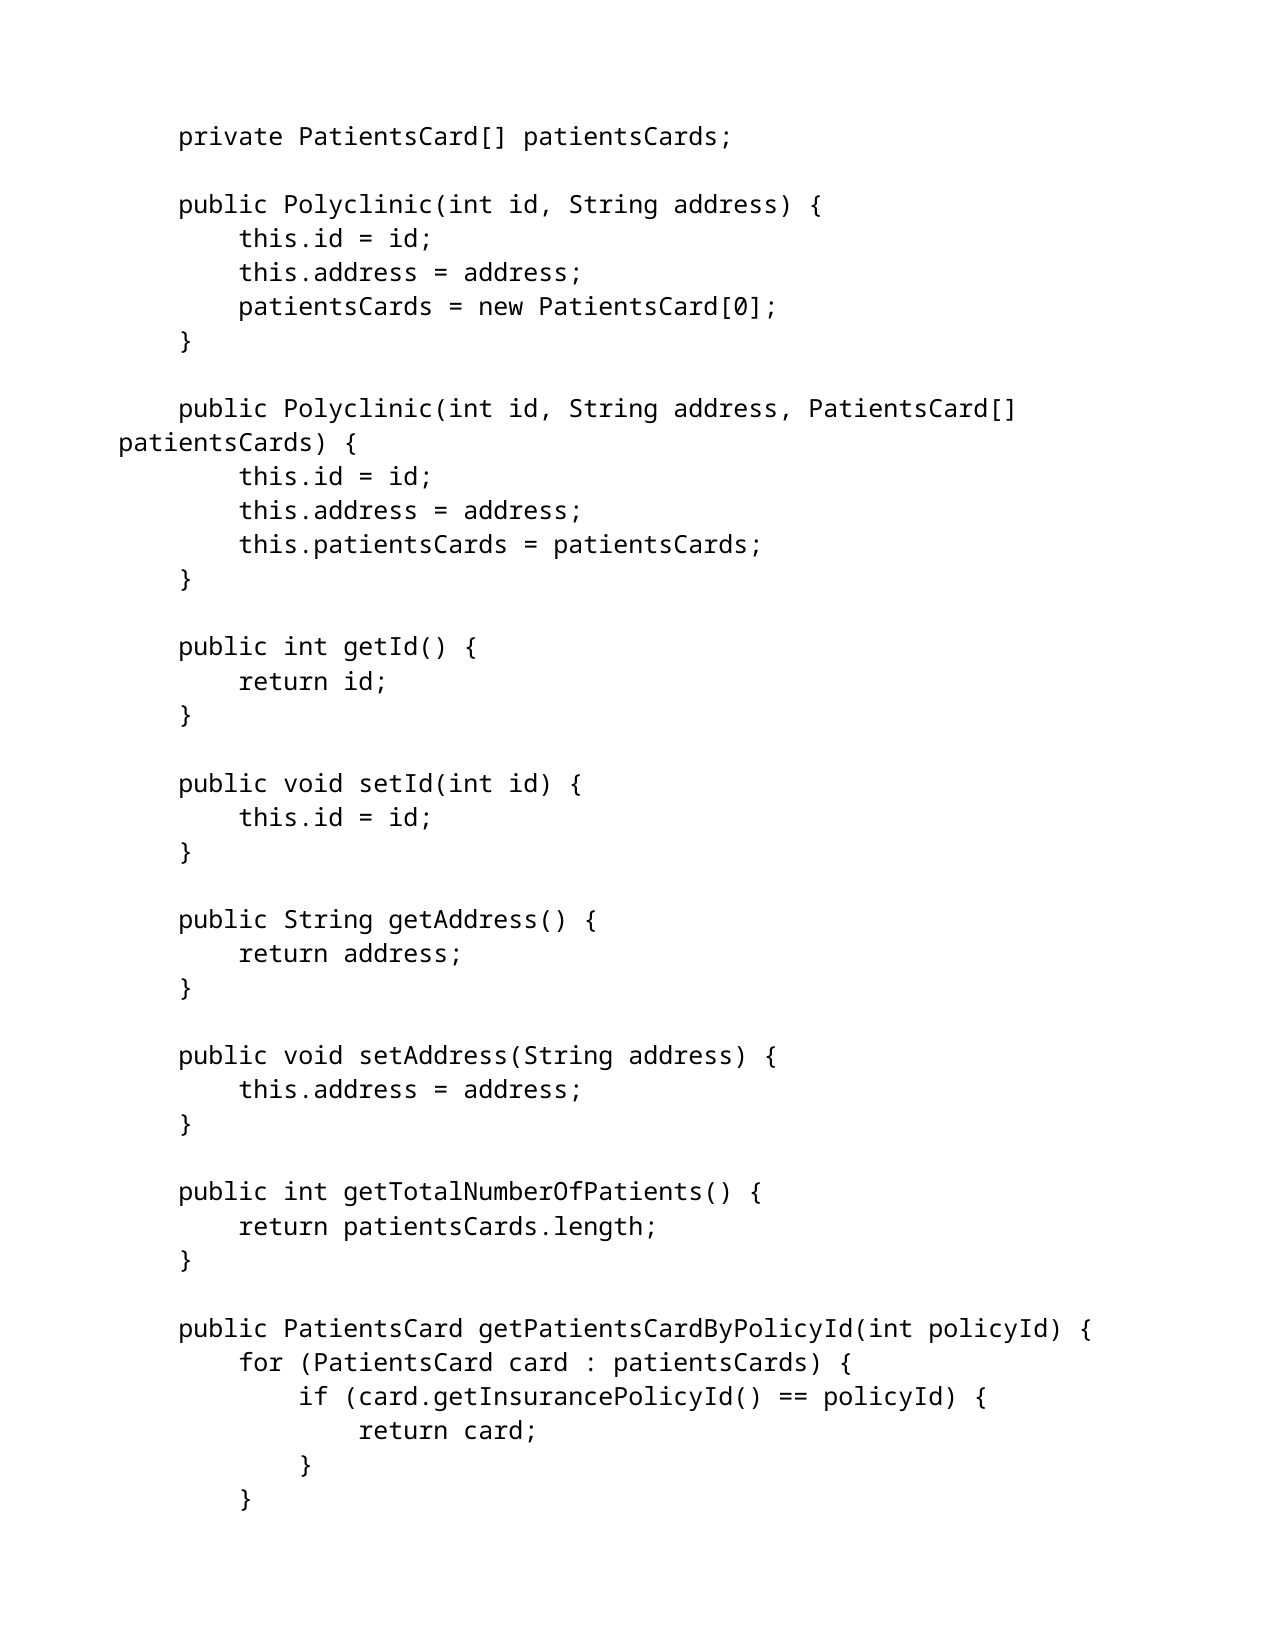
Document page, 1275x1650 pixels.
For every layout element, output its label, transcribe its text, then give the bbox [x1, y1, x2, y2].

text } [118, 322, 1157, 357]
text } [118, 1106, 1157, 1140]
text return card; [118, 1412, 1157, 1447]
text public String getAddress() { [118, 902, 1157, 936]
text return address; [118, 936, 1157, 970]
text this.address = address; [118, 1072, 1157, 1106]
text public int getTotalNumberOfPatients() { [118, 1174, 1157, 1208]
text patientsCards = new PatientsCard[0]; [118, 288, 1157, 322]
text return patientsCards.length; [118, 1208, 1157, 1242]
text } [118, 1481, 1157, 1515]
text this.address = address; [118, 493, 1157, 527]
text public void setAddress(String address) { [118, 1038, 1157, 1072]
text for (PatientsCard card : patientsCards) { [118, 1344, 1157, 1378]
text } [118, 697, 1157, 731]
text public Polyclinic(int id, String address) { [118, 186, 1157, 220]
text this.address = address; [118, 254, 1157, 288]
text if (card.getInsurancePolicyId() == policyId) { [118, 1378, 1157, 1412]
text } [118, 970, 1157, 1004]
text public void setId(int id) { [118, 765, 1157, 799]
text this.id = id; [118, 459, 1157, 493]
text } [118, 561, 1157, 595]
text return id; [118, 663, 1157, 697]
text this.id = id; [118, 799, 1157, 833]
text public int getId() { [118, 629, 1157, 663]
text } [118, 1242, 1157, 1276]
text private PatientsCard[] patientsCards; [118, 118, 1157, 152]
text public PatientsCard getPatientsCardByPolicyId(int policyId) { [118, 1310, 1157, 1344]
text this.id = id; [118, 220, 1157, 254]
text public Polyclinic(int id, String address, PatientsCard[] patientsCards) { [118, 391, 1157, 459]
text } [118, 1447, 1157, 1481]
text } [118, 833, 1157, 867]
text this.patientsCards = patientsCards; [118, 527, 1157, 561]
